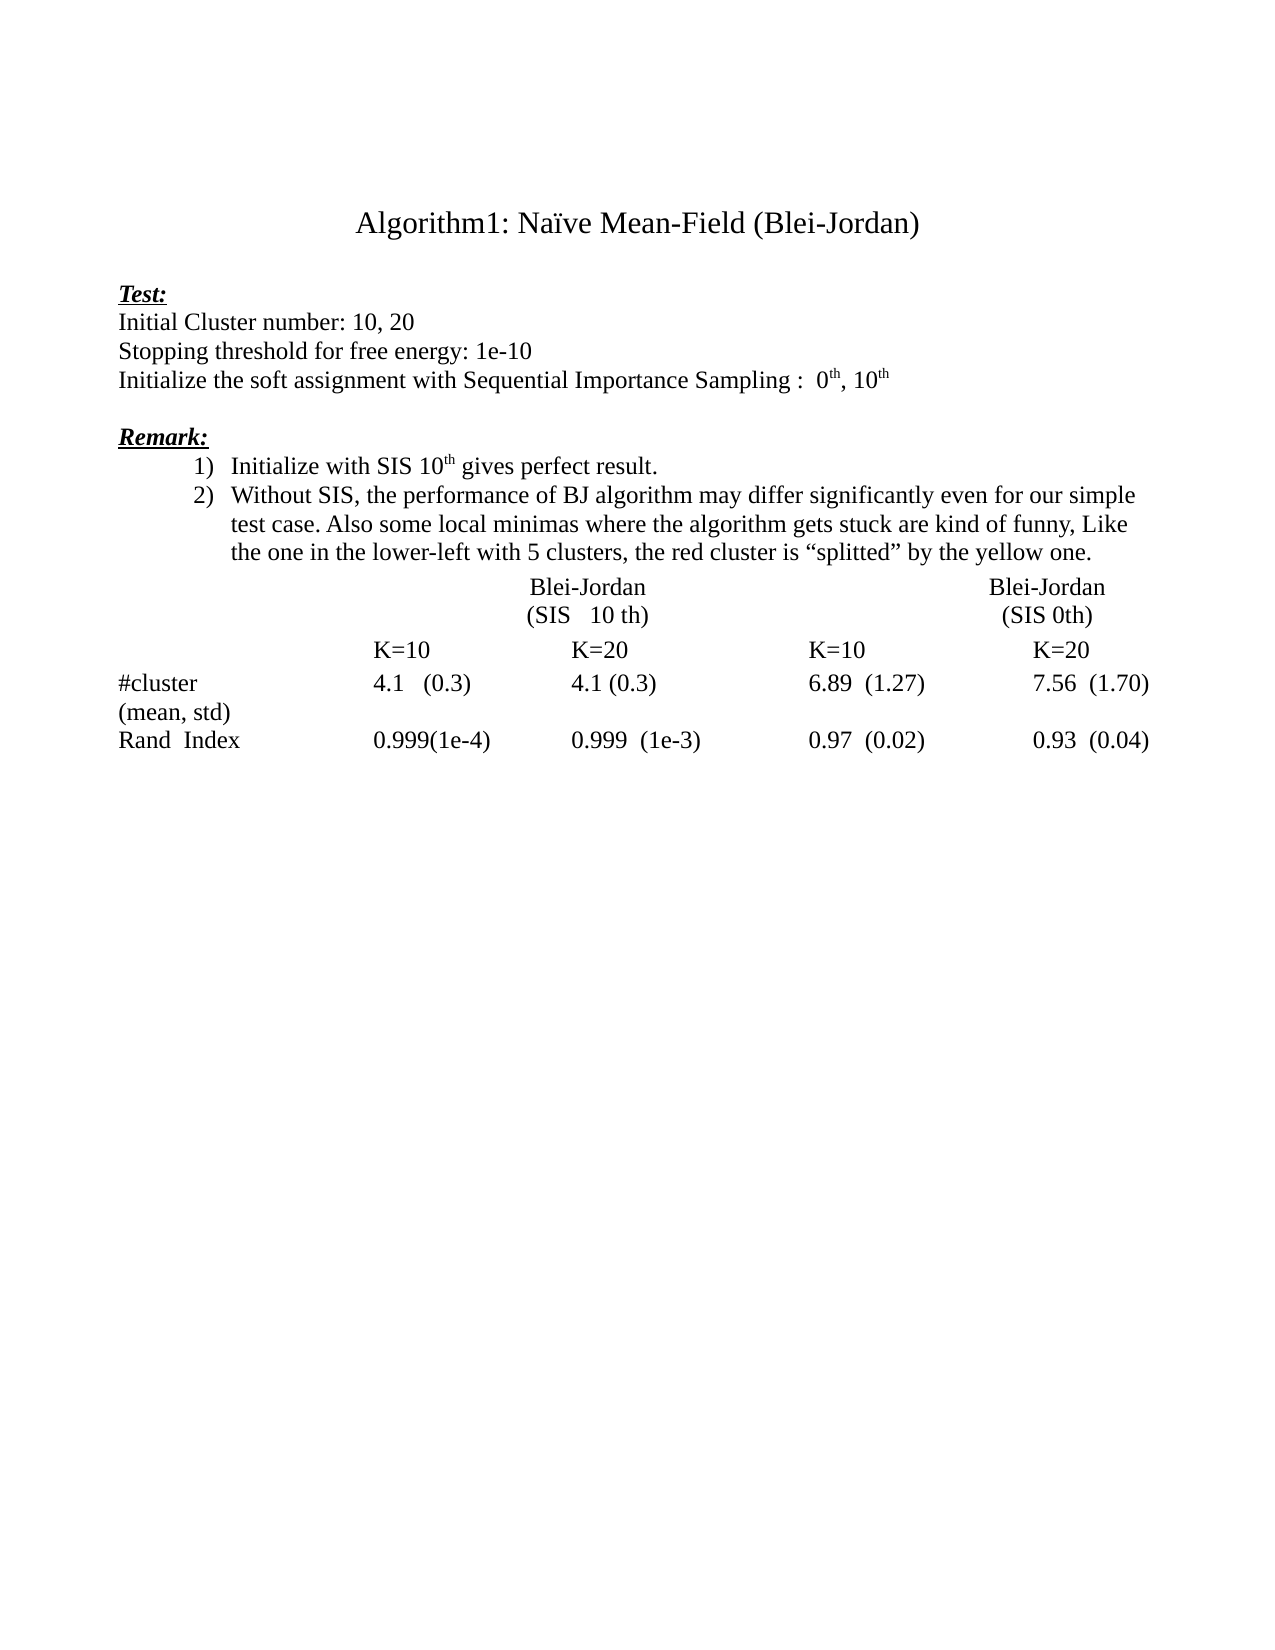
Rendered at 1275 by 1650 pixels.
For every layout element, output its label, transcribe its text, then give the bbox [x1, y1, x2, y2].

table_header [115, 566, 370, 635]
table_cell 7.56 (1.70) [1030, 668, 1275, 725]
table_cell #cluster (mean, std) [115, 668, 370, 725]
table_cell K=10 [805, 635, 1029, 668]
list Without SIS, the performance of BJ algorithm may differ significantly even for our simple test case. Also some local minimas where the algorithm gets stuck are kind of funny, Like the one in the lower-left with 5 clusters, the red cluster is “splitted” by the yellow one. [193, 480, 1157, 566]
text Initial Cluster number: 10, 20 [118, 307, 1157, 336]
table_cell [387, 118, 474, 147]
table_cell [864, 118, 1275, 147]
list Initialize with SIS 10th gives perfect result. [193, 451, 1157, 480]
table_cell 0.97 (0.02) [805, 725, 1029, 787]
table_cell [578, 118, 731, 147]
table_cell [115, 635, 370, 668]
table_cell K=20 [1030, 635, 1275, 668]
table_header Blei-Jordan (SIS 0th) [805, 566, 1275, 635]
table_cell [282, 118, 387, 147]
table_cell [210, 118, 282, 147]
table_cell 6.89 (1.27) [805, 668, 1029, 725]
text Stopping threshold for free energy: 1e-10 [118, 336, 1157, 365]
text Initialize the soft assignment with Sequential Importance Sampling : 0th, 10th [118, 365, 1157, 394]
table_cell [731, 118, 863, 147]
table_cell 4.1 (0.3) [370, 668, 568, 725]
table_cell 0.999(1e-4) [370, 725, 568, 787]
table_cell 0.93 (0.04) [1030, 725, 1275, 787]
text Test: [118, 279, 1157, 307]
table_cell Rand Index [115, 725, 370, 787]
text Remark: [118, 422, 1157, 451]
table_cell K=10 [370, 635, 568, 668]
table_cell 4.1 (0.3) [568, 668, 805, 725]
table_cell 0.999 (1e-3) [568, 725, 805, 787]
text Algorithm1: Naïve Mean-Field (Blei-Jordan) [118, 204, 1157, 240]
table_cell [474, 118, 577, 147]
table_cell K=20 [568, 635, 805, 668]
table_header Blei-Jordan (SIS 10 th) [370, 566, 805, 635]
table_cell [115, 118, 210, 147]
